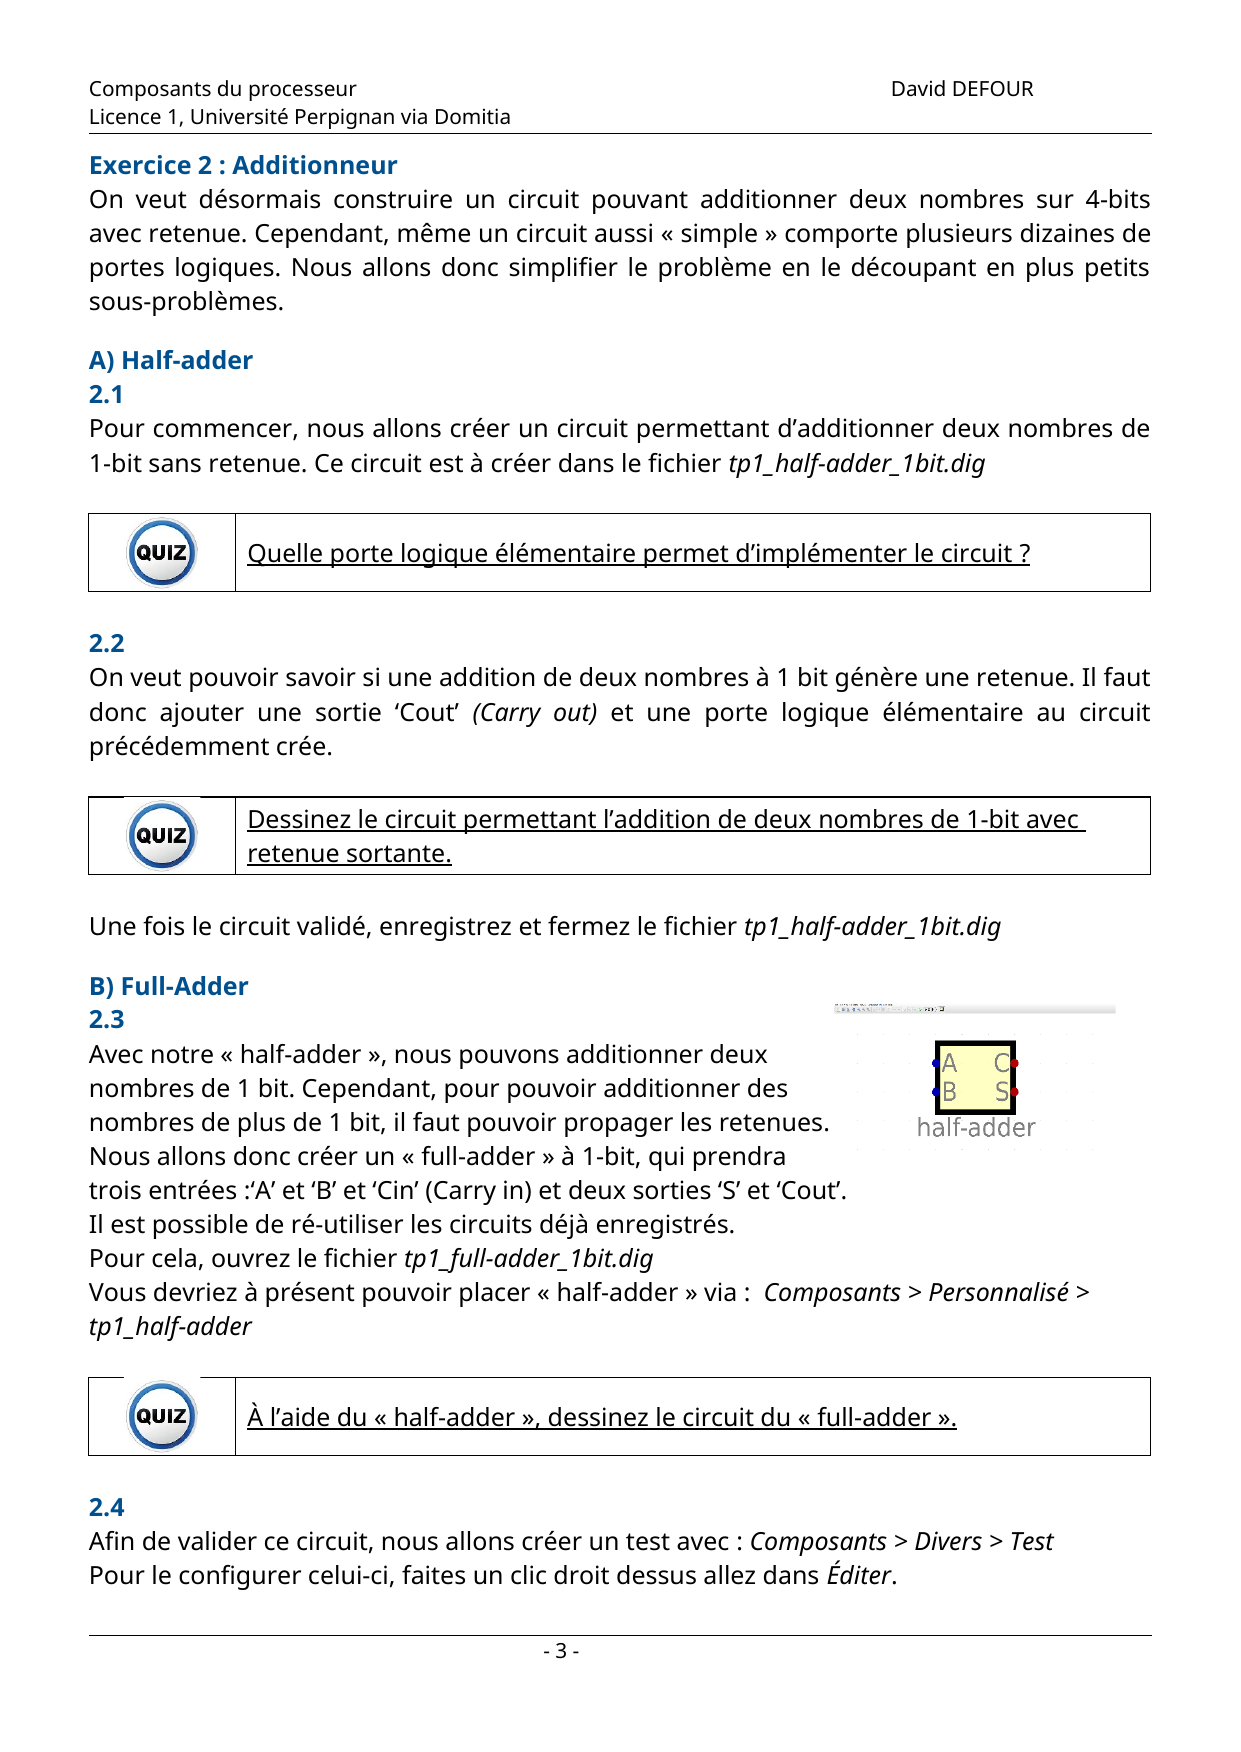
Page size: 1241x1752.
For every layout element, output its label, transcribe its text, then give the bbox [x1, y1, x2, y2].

table_header [89, 514, 123, 591]
table_header [89, 798, 123, 874]
table_header [201, 514, 235, 591]
text 2.3 [89, 1002, 1152, 1036]
subtitle A) Half-adder [89, 343, 1152, 377]
text Une fois le circuit validé, enregistrez et fermez le fichier tp1_half-adder_1bit.dig [89, 909, 1152, 943]
text Avec notre « half-adder », nous pouvons additionner deux nombres de 1 bit. Cependant, pour pouvoir additionner des nombres de plus de 1 bit, il faut pouvoir propager les retenues. Nous allons donc créer un « full-adder » à 1-bit, qui prendra trois entrées :‘A’ et ‘B’ et ‘Cin’ (Carry in) et deux sorties ‘S’ et ‘Cout’. [89, 1036, 1152, 1207]
table_header Quelle porte logique élémentaire permet d’implémenter le circuit ? [236, 514, 1150, 591]
text On veut pouvoir savoir si une addition de deux nombres à 1 bit génère une retenue. Il faut donc ajouter une sortie ‘Cout’ (Carry out) et une porte logique élémentaire au circuit précédemment crée. [89, 660, 1152, 762]
table_header [201, 1378, 235, 1454]
text Afin de valider ce circuit, nous allons créer un test avec : Composants > Divers > Test [89, 1524, 1152, 1558]
subtitle B) Full-Adder [89, 968, 1152, 1002]
table_header Dessinez le circuit permettant l’addition de deux nombres de 1-bit avec retenue sortante. [236, 798, 1150, 874]
text Il est possible de ré-utiliser les circuits déjà enregistrés. [89, 1207, 1152, 1241]
table_header [89, 1378, 123, 1454]
subtitle Exercice 2 : Additionneur [89, 148, 1152, 182]
table_header [201, 798, 235, 874]
text 2.2 [89, 626, 1152, 660]
text Pour cela, ouvrez le fichier tp1_full-adder_1bit.dig [89, 1241, 1152, 1275]
table_header À l’aide du « half-adder », dessinez le circuit du « full-adder ». [236, 1378, 1150, 1454]
text Vous devriez à présent pouvoir placer « half-adder » via : Composants > Personnalisé > tp1_half-adder [89, 1275, 1152, 1343]
text Pour le configurer celui-ci, faites un clic droit dessus allez dans Éditer. [89, 1558, 1152, 1592]
text Pour commencer, nous allons créer un circuit permettant d’additionner deux nombres de 1-bit sans retenue. Ce circuit est à créer dans le fichier tp1_half-adder_1bit.dig [89, 411, 1152, 479]
text 2.4 [89, 1489, 1152, 1524]
text On veut désormais construire un circuit pouvant additionner deux nombres sur 4-bits avec retenue. Cependant, même un circuit aussi « simple » comporte plusieurs dizaines de portes logiques. Nous allons donc simplifier le problème en le découpant en plus petits sous-problèmes. [89, 182, 1152, 318]
text 2.1 [89, 377, 1152, 411]
